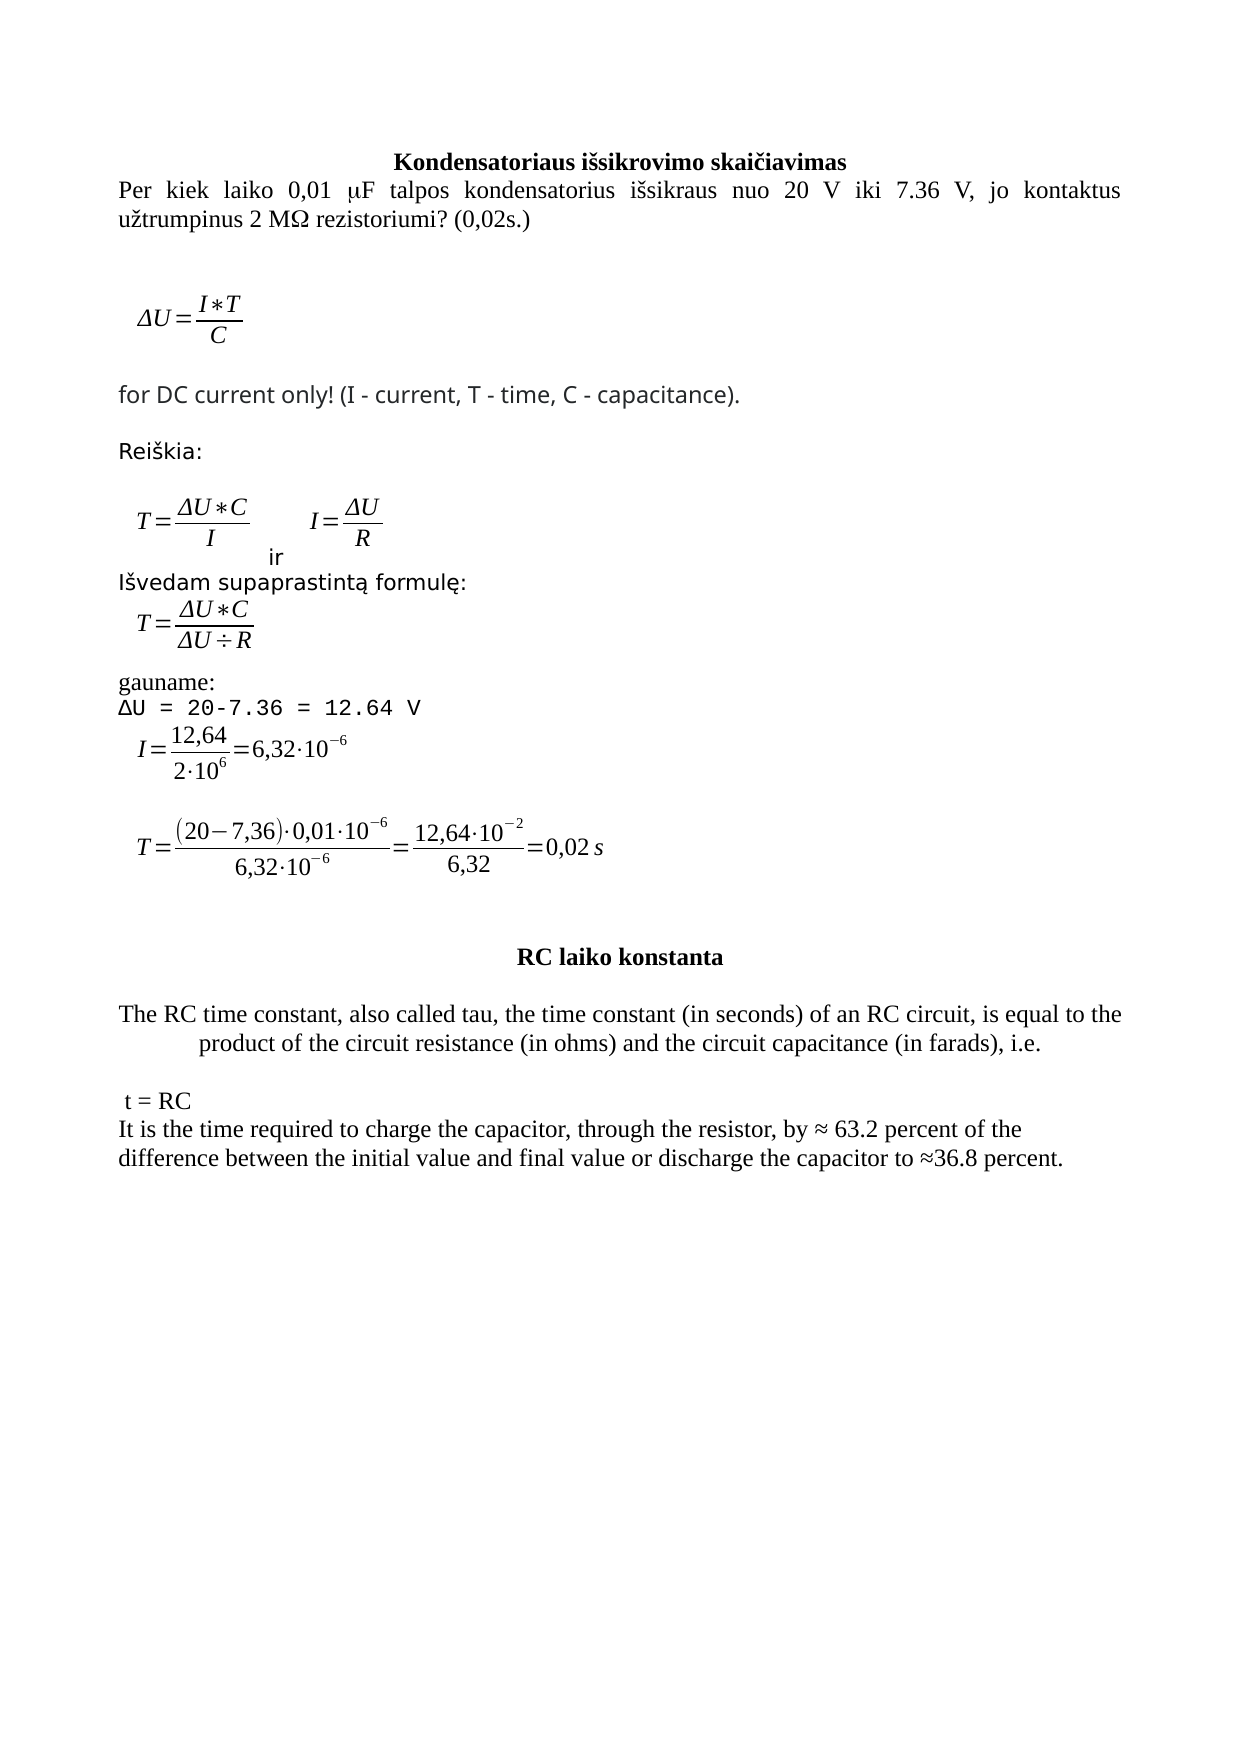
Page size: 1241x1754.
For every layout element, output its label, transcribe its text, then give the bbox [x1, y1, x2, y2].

text RC laiko konstanta [118, 942, 1122, 971]
text Išvedam supaprastintą formulę: [118, 570, 1122, 596]
text The RC time constant, also called tau, the time constant (in seconds) of an RC circuit, is equal to the product of the circuit resistance (in ohms) and the circuit capacitance (in farads), i.e. [118, 999, 1122, 1057]
text Reiškia: [118, 439, 1122, 465]
text ir [118, 493, 1122, 570]
text Per kiek laiko 0,01 F talpos kondensatorius išsikraus nuo 20 V iki 7.36 V, jo kontaktus užtrumpinus 2 M rezistoriumi? (0,02s.) [118, 176, 1122, 233]
text Kondensatoriaus išsikrovimo skaičiavimas [118, 147, 1122, 176]
text t = RC [118, 1086, 1122, 1114]
text gauname: [118, 667, 1122, 696]
text It is the time required to charge the capacitor, through the resistor, by ≈ 63.2 percent of the difference between the initial value and final value or discharge the capacitor to ≈36.8 percent. [118, 1114, 1122, 1172]
text ΔU = 20-7.36 = 12.64 V [118, 696, 1122, 722]
text for DC current only! (I - current, T - time, C - capacitance). [118, 291, 1122, 410]
